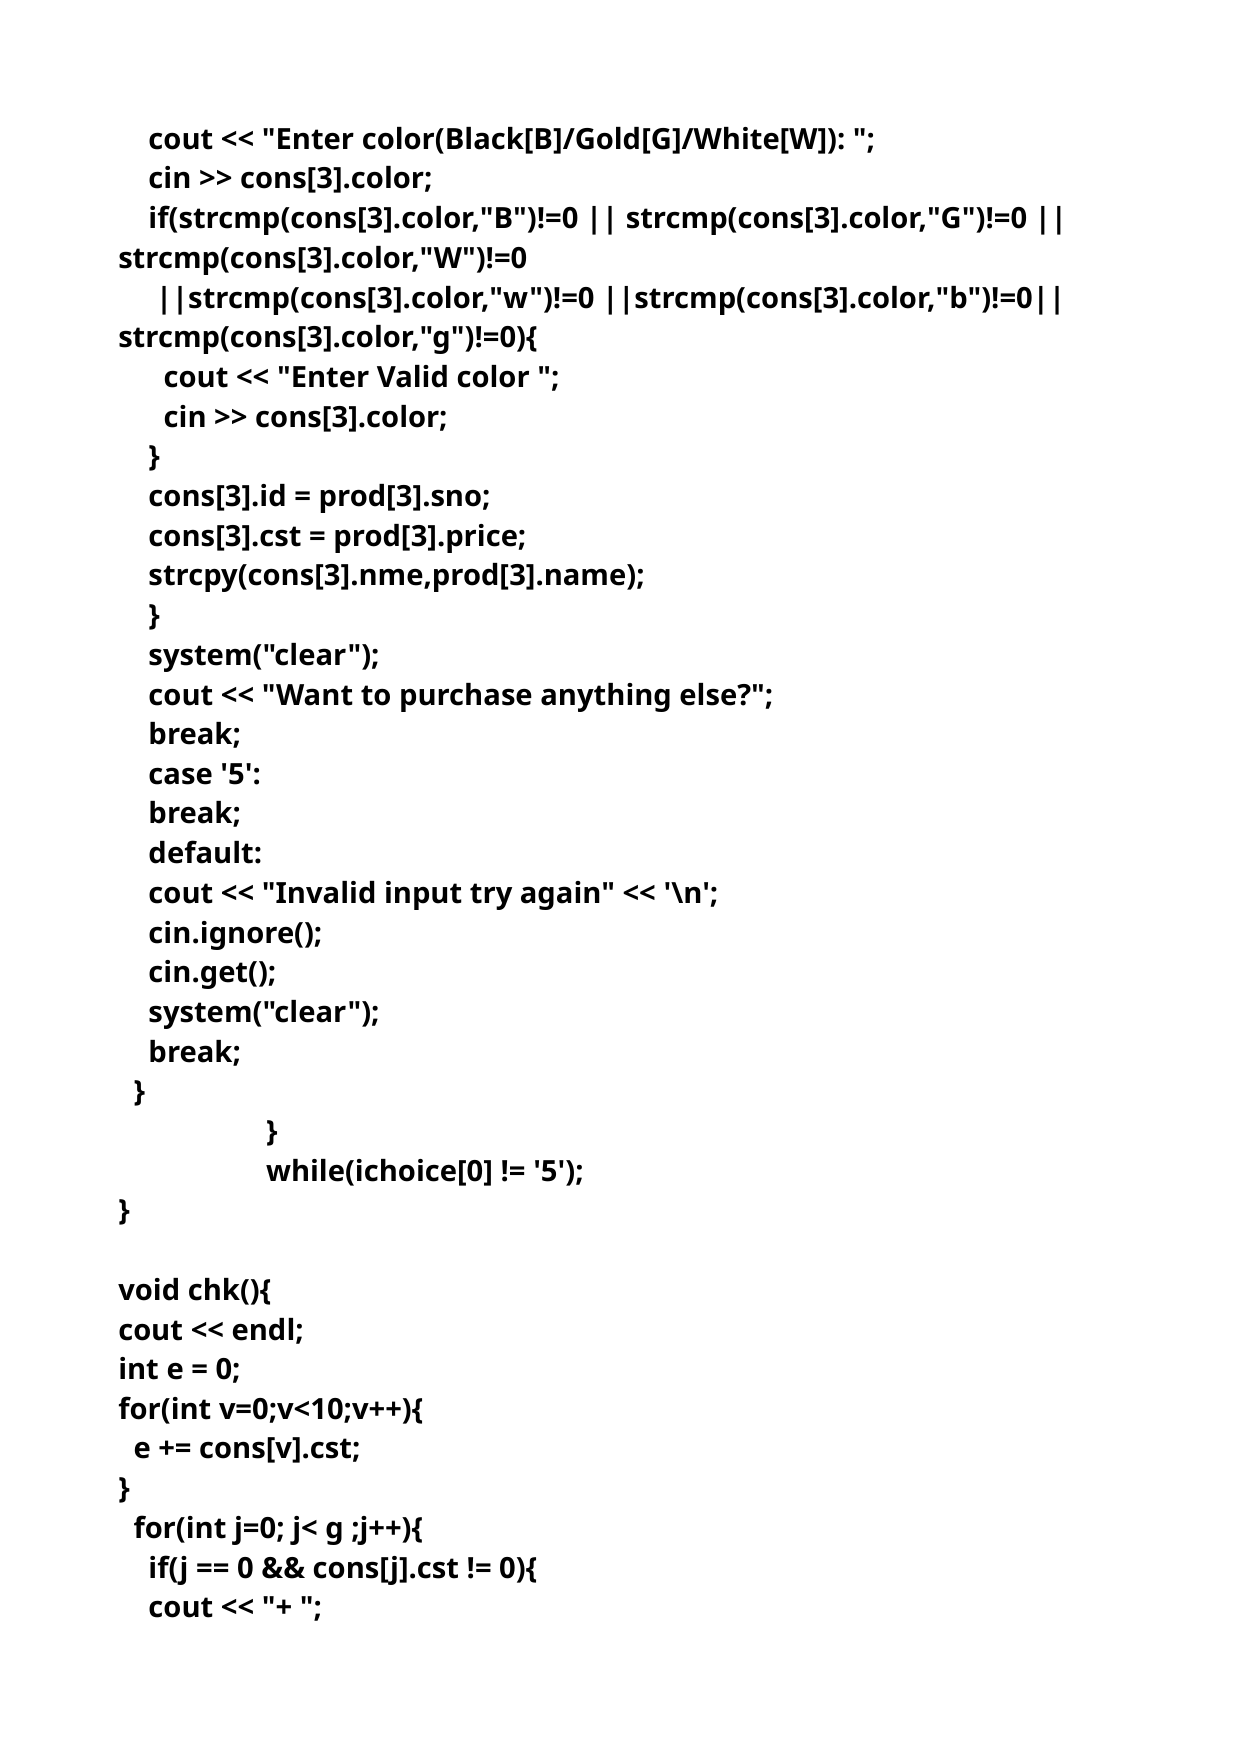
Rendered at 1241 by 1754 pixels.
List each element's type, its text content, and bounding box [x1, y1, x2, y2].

text break; [118, 1031, 1122, 1071]
text cout << "Enter color(Black[B]/Gold[G]/White[W]): "; [118, 118, 1122, 158]
text cout << "Enter Valid color "; [118, 356, 1122, 396]
text cin.ignore(); [118, 912, 1122, 952]
text if(j == 0 && cons[j].cst != 0){ [118, 1547, 1122, 1587]
text int e = 0; [118, 1348, 1122, 1388]
text if(strcmp(cons[3].color,"B")!=0 || strcmp(cons[3].color,"G")!=0 || strcmp(cons[3].color,"W")!=0 [118, 197, 1122, 277]
text void chk(){ [118, 1269, 1122, 1309]
text system("clear"); [118, 991, 1122, 1031]
text break; [118, 793, 1122, 832]
text } [118, 594, 1122, 634]
text for(int v=0;v<10;v++){ [118, 1388, 1122, 1428]
text case '5': [118, 753, 1122, 793]
text } [118, 1110, 1122, 1150]
text } [118, 1467, 1122, 1507]
text cout << "Want to purchase anything else?"; [118, 674, 1122, 713]
text for(int j=0; j< g ;j++){ [118, 1507, 1122, 1547]
text } [118, 436, 1122, 475]
text while(ichoice[0] != '5'); [118, 1150, 1122, 1190]
text strcpy(cons[3].nme,prod[3].name); [118, 555, 1122, 594]
text } [118, 1190, 1122, 1229]
text cout << endl; [118, 1309, 1122, 1348]
text cout << "Invalid input try again" << '\n'; [118, 872, 1122, 912]
text ||strcmp(cons[3].color,"w")!=0 ||strcmp(cons[3].color,"b")!=0||strcmp(cons[3].color,"g")!=0){ [118, 277, 1122, 356]
text cin >> cons[3].color; [118, 158, 1122, 197]
text default: [118, 832, 1122, 872]
text } [118, 1071, 1122, 1110]
text e += cons[v].cst; [118, 1428, 1122, 1467]
text cout << "+ "; [118, 1587, 1122, 1626]
text cons[3].cst = prod[3].price; [118, 515, 1122, 555]
text system("clear"); [118, 634, 1122, 674]
text break; [118, 713, 1122, 753]
text cin.get(); [118, 952, 1122, 991]
text cin >> cons[3].color; [118, 396, 1122, 436]
text cons[3].id = prod[3].sno; [118, 475, 1122, 515]
